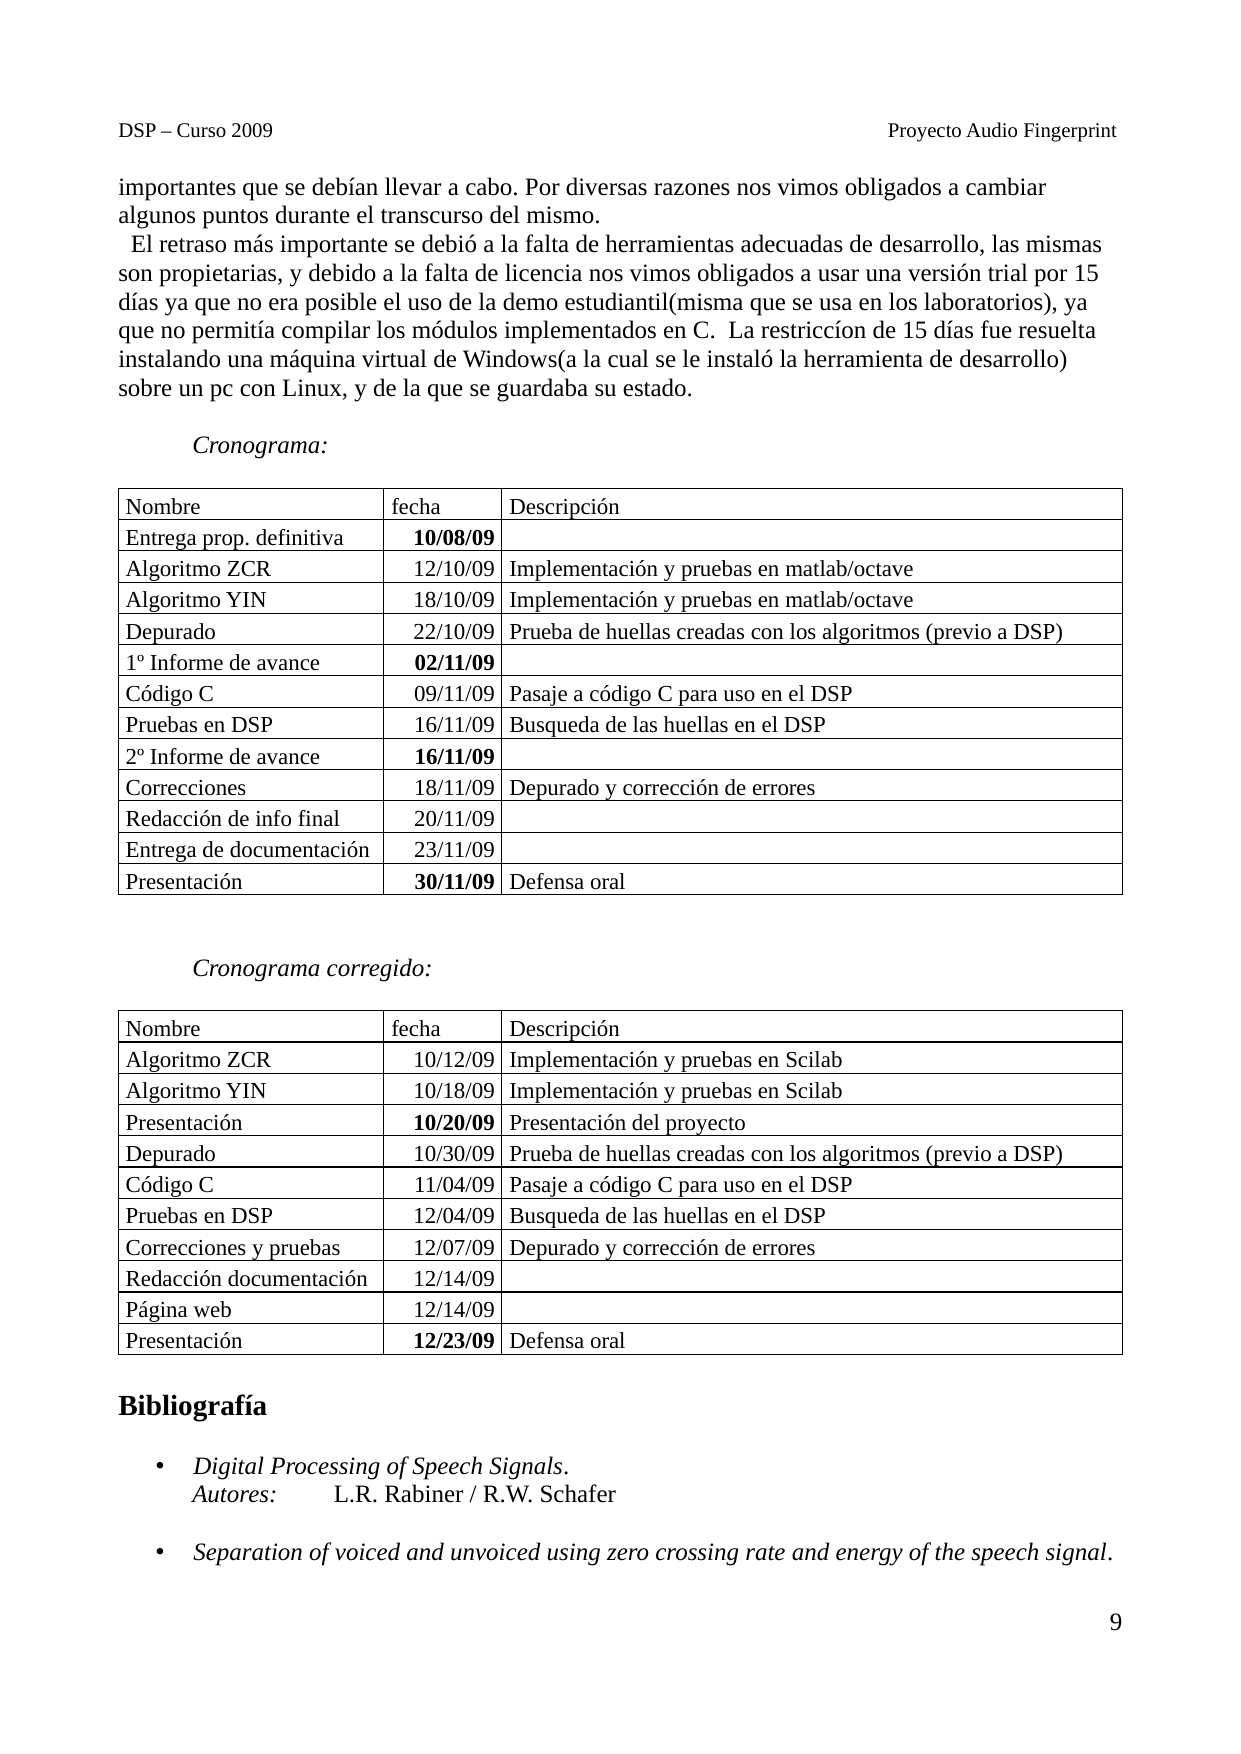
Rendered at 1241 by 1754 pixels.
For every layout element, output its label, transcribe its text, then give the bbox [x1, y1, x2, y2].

table_cell 09/11/09 [384, 676, 501, 707]
table_cell [502, 801, 1122, 832]
table_cell Presentación [119, 1324, 383, 1354]
table_cell 23/11/09 [384, 833, 501, 863]
table_cell Algoritmo ZCR [119, 1043, 383, 1073]
table_cell 30/11/09 [384, 864, 501, 894]
table_cell Busqueda de las huellas en el DSP [502, 708, 1122, 738]
table_cell Implementación y pruebas en matlab/octave [502, 551, 1122, 582]
table_cell Entrega de documentación [119, 833, 383, 863]
table_cell Presentación [119, 1105, 383, 1135]
text Autores: L.R. Rabiner / R.W. Schafer [118, 1479, 1122, 1508]
table_header fecha [384, 489, 501, 519]
table_cell Correcciones y pruebas [119, 1230, 383, 1260]
table_cell Depurado y corrección de errores [502, 1230, 1122, 1260]
table_cell 12/10/09 [384, 1043, 501, 1073]
table_cell Código C [119, 1168, 383, 1198]
table_cell [502, 1293, 1122, 1323]
table_cell Prueba de huellas creadas con los algoritmos (previo a DSP) [502, 614, 1122, 644]
table_cell Defensa oral [502, 864, 1122, 894]
table_cell 16/11/09 [384, 739, 501, 769]
table_cell Depurado [119, 614, 383, 644]
text Bibliografía [118, 1388, 1122, 1422]
table_cell Algoritmo YIN [119, 583, 383, 613]
table_cell 30/10/09 [384, 1136, 501, 1166]
table_cell 20/11/09 [384, 801, 501, 832]
table_cell 18/10/09 [384, 1074, 501, 1104]
table_cell 20/10/09 [384, 1105, 501, 1135]
table_cell Entrega prop. definitiva [119, 520, 383, 550]
table_cell 23/12/09 [384, 1324, 501, 1354]
table_cell Algoritmo YIN [119, 1074, 383, 1104]
table_cell Implementación y pruebas en Scilab [502, 1074, 1122, 1104]
table_cell Pasaje a código C para uso en el DSP [502, 676, 1122, 707]
table_cell 18/10/09 [384, 583, 501, 613]
table_cell 04/11/09 [384, 1168, 501, 1198]
table_cell 22/10/09 [384, 614, 501, 644]
text Cronograma: [118, 430, 1122, 459]
table_cell 2º Informe de avance [119, 739, 383, 769]
table_cell Código C [119, 676, 383, 707]
table_header Nombre [119, 489, 383, 519]
list Separation of voiced and unvoiced using zero crossing rate and energy of the speech signal. [156, 1537, 1122, 1566]
text Cronograma corregido: [118, 953, 1122, 981]
table_cell [502, 833, 1122, 863]
table_cell 04/12/09 [384, 1199, 501, 1229]
table_cell Pasaje a código C para uso en el DSP [502, 1168, 1122, 1198]
table_cell Pruebas en DSP [119, 708, 383, 738]
table_cell Redacción de info final [119, 801, 383, 832]
table_header Descripción [502, 1011, 1122, 1041]
table_cell Pruebas en DSP [119, 1199, 383, 1229]
table_cell Presentación del proyecto [502, 1105, 1122, 1135]
table_cell [502, 645, 1122, 675]
table_cell Implementación y pruebas en matlab/octave [502, 583, 1122, 613]
table_cell [502, 739, 1122, 769]
table_cell 18/11/09 [384, 770, 501, 800]
table_cell Redacción documentación [119, 1261, 383, 1291]
table_cell Página web [119, 1293, 383, 1323]
table_cell [502, 1261, 1122, 1291]
table_cell Depurado y corrección de errores [502, 770, 1122, 800]
list Digital Processing of Speech Signals. [156, 1451, 1122, 1479]
text El retraso más importante se debió a la falta de herramientas adecuadas de desarrollo, las mismas son propietarias, y debido a la falta de licencia nos vimos obligados a usar una versión trial por 15 días ya que no era posible el uso de la demo estudiantil(misma que se usa en los laboratorios), ya que no permitía compilar los módulos implementados en C. La restriccíon de 15 días fue resuelta instalando una máquina virtual de Windows(a la cual se le instaló la herramienta de desarrollo) sobre un pc con Linux, y de la que se guardaba su estado. [118, 229, 1122, 402]
table_cell 12/10/09 [384, 551, 501, 582]
table_cell Implementación y pruebas en Scilab [502, 1043, 1122, 1073]
table_header Nombre [119, 1011, 383, 1041]
text importantes que se debían llevar a cabo. Por diversas razones nos vimos obligados a cambiar algunos puntos durante el transcurso del mismo. [118, 172, 1122, 229]
table_cell 16/11/09 [384, 708, 501, 738]
table_cell 14/12/09 [384, 1261, 501, 1291]
table_cell Busqueda de las huellas en el DSP [502, 1199, 1122, 1229]
table_cell 07/12/09 [384, 1230, 501, 1260]
table_cell [502, 520, 1122, 550]
table_cell Prueba de huellas creadas con los algoritmos (previo a DSP) [502, 1136, 1122, 1166]
table_cell Depurado [119, 1136, 383, 1166]
table_cell Presentación [119, 864, 383, 894]
table_cell Correcciones [119, 770, 383, 800]
table_cell 08/10/09 [384, 520, 501, 550]
table_cell Algoritmo ZCR [119, 551, 383, 582]
table_header Descripción [502, 489, 1122, 519]
table_cell 14/12/09 [384, 1293, 501, 1323]
table_cell 02/11/09 [384, 645, 501, 675]
table_cell 1º Informe de avance [119, 645, 383, 675]
table_header fecha [384, 1011, 501, 1041]
table_cell Defensa oral [502, 1324, 1122, 1354]
